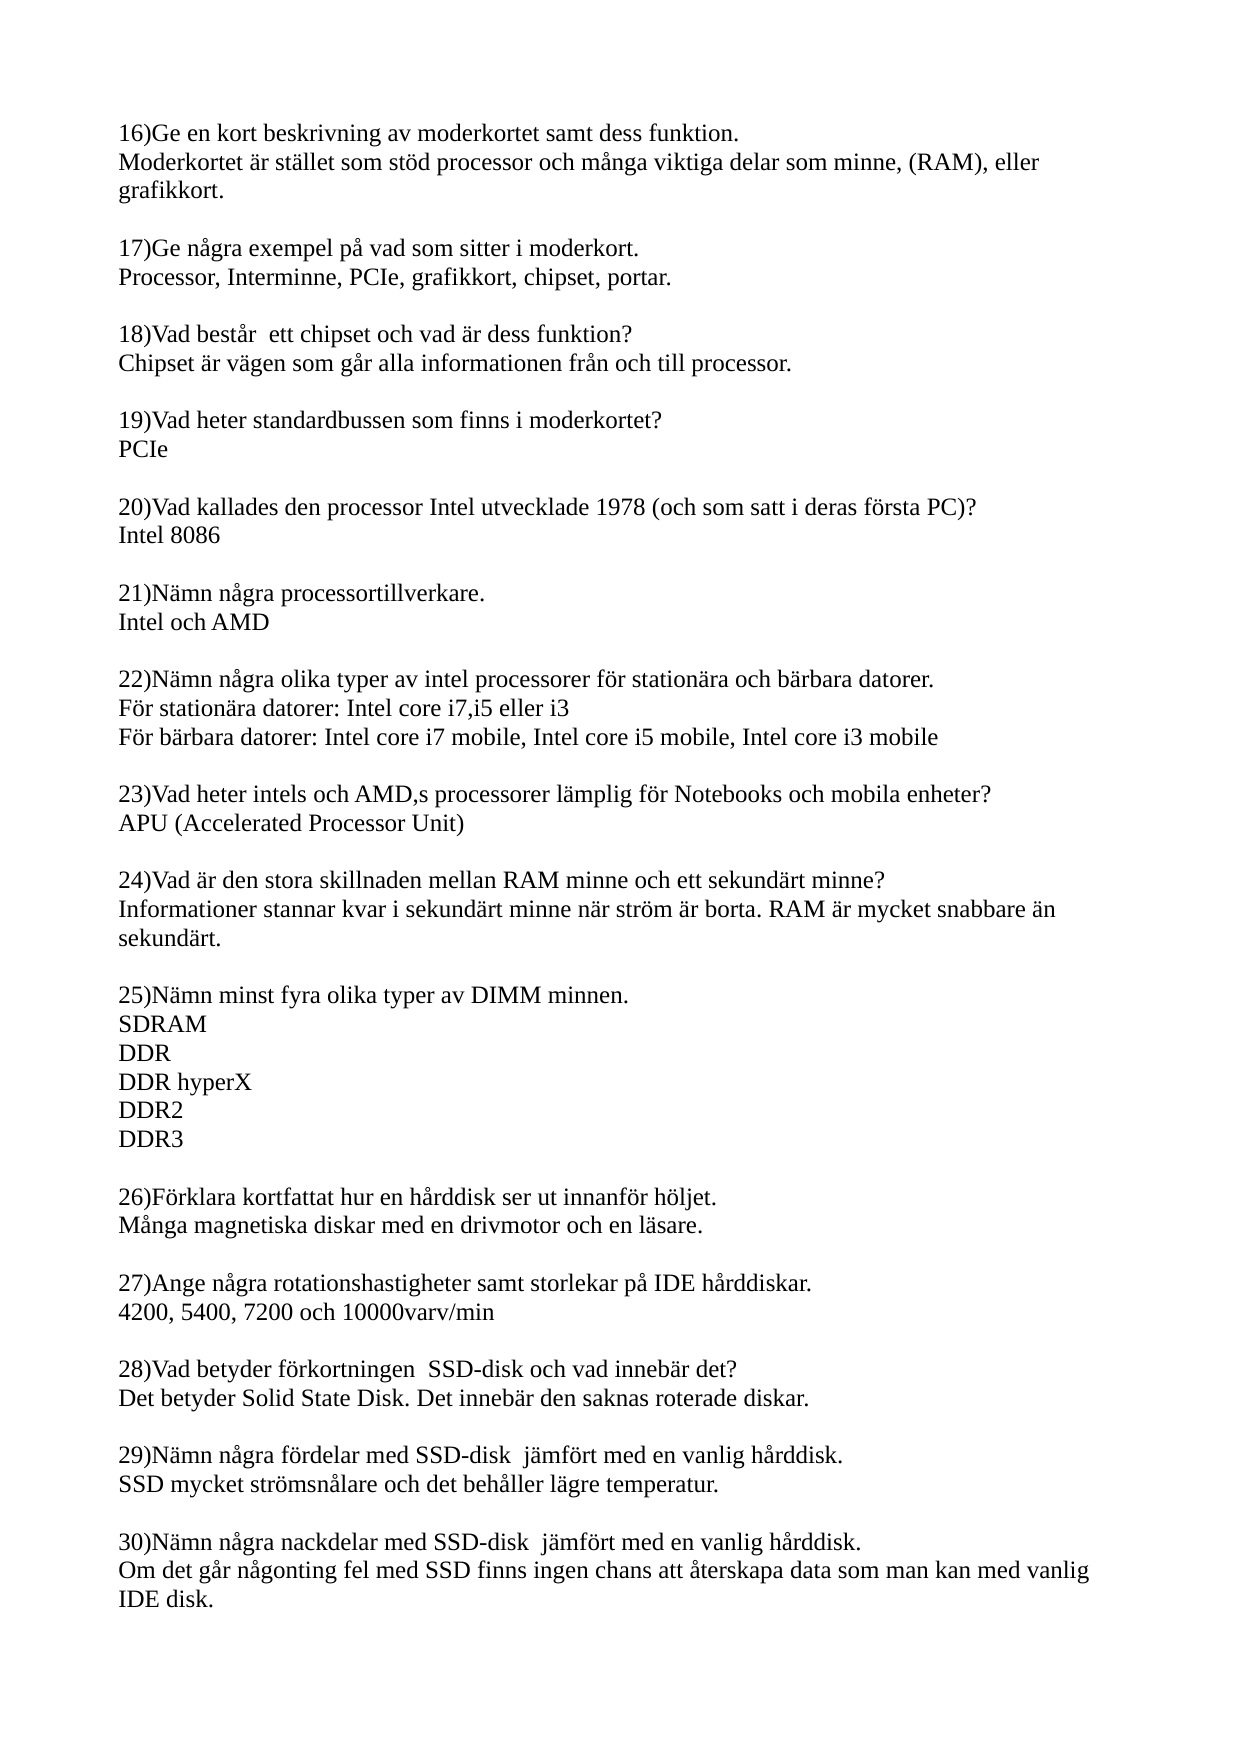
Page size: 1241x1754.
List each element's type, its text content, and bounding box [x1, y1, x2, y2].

text SSD mycket strömsnålare och det behåller lägre temperatur. [118, 1469, 1122, 1498]
text 22)Nämn några olika typer av intel processorer för stationära och bärbara datorer. [118, 664, 1122, 693]
text 28)Vad betyder förkortningen SSD-disk och vad innebär det? [118, 1354, 1122, 1383]
text Om det går någonting fel med SSD finns ingen chans att återskapa data som man kan med vanlig IDE disk. [118, 1556, 1122, 1613]
text DDR3 [118, 1124, 1122, 1153]
text 21)Nämn några processortillverkare. [118, 578, 1122, 607]
text Intel och AMD [118, 607, 1122, 636]
text DDR2 [118, 1096, 1122, 1124]
text 26)Förklara kortfattat hur en hårddisk ser ut innanför höljet. [118, 1182, 1122, 1211]
text Processor, Interminne, PCIe, grafikkort, chipset, portar. [118, 262, 1122, 291]
text APU (Accelerated Processor Unit) [118, 808, 1122, 837]
text 20)Vad kallades den processor Intel utvecklade 1978 (och som satt i deras första PC)? [118, 492, 1122, 521]
text 18)Vad består ett chipset och vad är dess funktion? [118, 319, 1122, 348]
text 19)Vad heter standardbussen som finns i moderkortet? [118, 406, 1122, 434]
text 29)Nämn några fördelar med SSD-disk jämfört med en vanlig hårddisk. [118, 1441, 1122, 1469]
text DDR hyperX [118, 1067, 1122, 1096]
text För stationära datorer: Intel core i7,i5 eller i3 [118, 693, 1122, 722]
text Chipset är vägen som går alla informationen från och till processor. [118, 348, 1122, 377]
text PCIe [118, 434, 1122, 463]
text Moderkortet är stället som stöd processor och många viktiga delar som minne, (RAM), eller grafikkort. [118, 147, 1122, 204]
text 30)Nämn några nackdelar med SSD-disk jämfört med en vanlig hårddisk. [118, 1527, 1122, 1556]
text Intel 8086 [118, 521, 1122, 549]
text 25)Nämn minst fyra olika typer av DIMM minnen. [118, 981, 1122, 1009]
text 16)Ge en kort beskrivning av moderkortet samt dess funktion. [118, 118, 1122, 147]
text DDR [118, 1038, 1122, 1067]
text SDRAM [118, 1009, 1122, 1038]
text Informationer stannar kvar i sekundärt minne när ström är borta. RAM är mycket snabbare än sekundärt. [118, 894, 1122, 952]
text 17)Ge några exempel på vad som sitter i moderkort. [118, 233, 1122, 262]
text 23)Vad heter intels och AMD,s processorer lämplig för Notebooks och mobila enheter? [118, 779, 1122, 808]
text 27)Ange några rotationshastigheter samt storlekar på IDE hårddiskar. [118, 1268, 1122, 1297]
text 4200, 5400, 7200 och 10000varv/min [118, 1297, 1122, 1326]
text För bärbara datorer: Intel core i7 mobile, Intel core i5 mobile, Intel core i3 mobile [118, 722, 1122, 751]
text 24)Vad är den stora skillnaden mellan RAM minne och ett sekundärt minne? [118, 866, 1122, 894]
text Många magnetiska diskar med en drivmotor och en läsare. [118, 1211, 1122, 1239]
text Det betyder Solid State Disk. Det innebär den saknas roterade diskar. [118, 1383, 1122, 1412]
